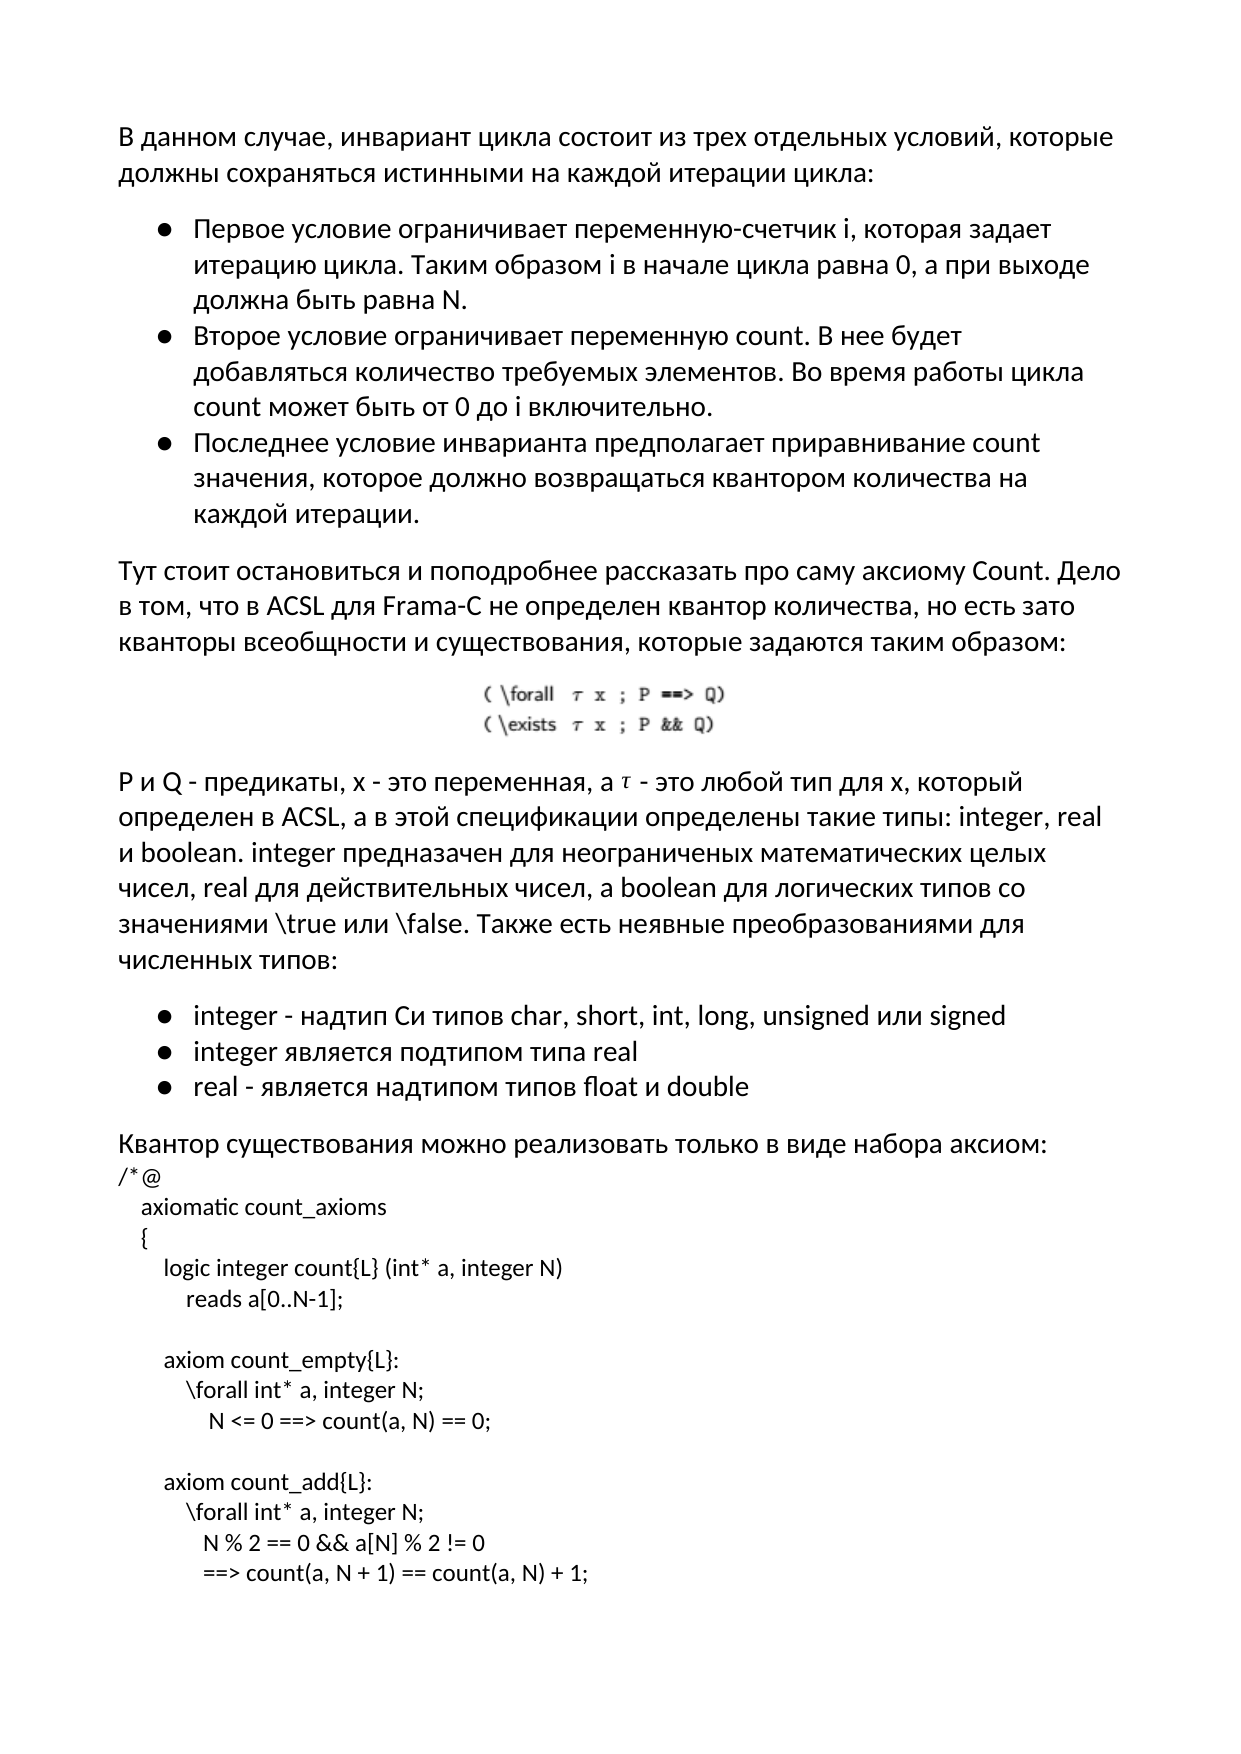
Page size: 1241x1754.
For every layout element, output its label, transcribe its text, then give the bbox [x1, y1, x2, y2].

text В данном случае, инвариант цикла состоит из трех отдельных условий, которые должны сохраняться истинными на каждой итерации цикла: [118, 118, 1122, 189]
text axiom count_add{L}: [118, 1466, 1122, 1496]
text reads a[0..N-1]; [118, 1283, 1122, 1313]
text \forall int* a, integer N; [118, 1374, 1122, 1405]
text logic integer count{L} (int* a, integer N) [118, 1252, 1122, 1283]
list integer является подтипом типа real [156, 1033, 1122, 1068]
picture [474, 679, 766, 742]
list integer - надтип Си типов char, short, int, long, unsigned или signed [156, 997, 1122, 1033]
text \forall int* a, integer N; [118, 1496, 1122, 1527]
text /*@ [118, 1161, 1122, 1191]
text P и Q - предикаты, x - это переменная, а - это любой тип для x, который определен в ACSL, а в этой спецификации определены такие типы: integer, real и boolean. integer предназачен для неограниченых математических целых чисел, real для действительных чисел, а boolean для логических типов со значениями \true или \false. Также есть неявные преобразованиями для численных типов: [118, 763, 1122, 976]
list Первое условие ограничивает переменную-счетчик i, которая задает итерацию цикла. Таким образом i в начале цикла равна 0, а при выходе должна быть равна N. [156, 210, 1122, 317]
text N % 2 == 0 && a[N] % 2 != 0 [118, 1527, 1122, 1557]
text axiom count_empty{L}: [118, 1344, 1122, 1374]
text { [118, 1222, 1122, 1252]
text axiomatic count_axioms [118, 1191, 1122, 1222]
text Тут стоит остановиться и поподробнее рассказать про саму аксиому Count. Дело в том, что в ACSL для Frama-C не определен квантор количества, но есть зато кванторы всеобщности и существования, которые задаются таким образом: [118, 552, 1122, 658]
text ==> count(a, N + 1) == count(a, N) + 1; [118, 1557, 1122, 1588]
text N <= 0 ==> count(a, N) == 0; [118, 1405, 1122, 1435]
text Квантор существования можно реализовать только в виде набора аксиом: [118, 1125, 1122, 1161]
list Последнее условие инварианта предполагает приравнивание count значения, которое должно возвращаться квантором количества на каждой итерации. [156, 424, 1122, 531]
list real - является надтипом типов float и double [156, 1068, 1122, 1104]
list Второе условие ограничивает переменную count. В нее будет добавляться количество требуемых элементов. Во время работы цикла count может быть от 0 до i включительно. [156, 317, 1122, 424]
